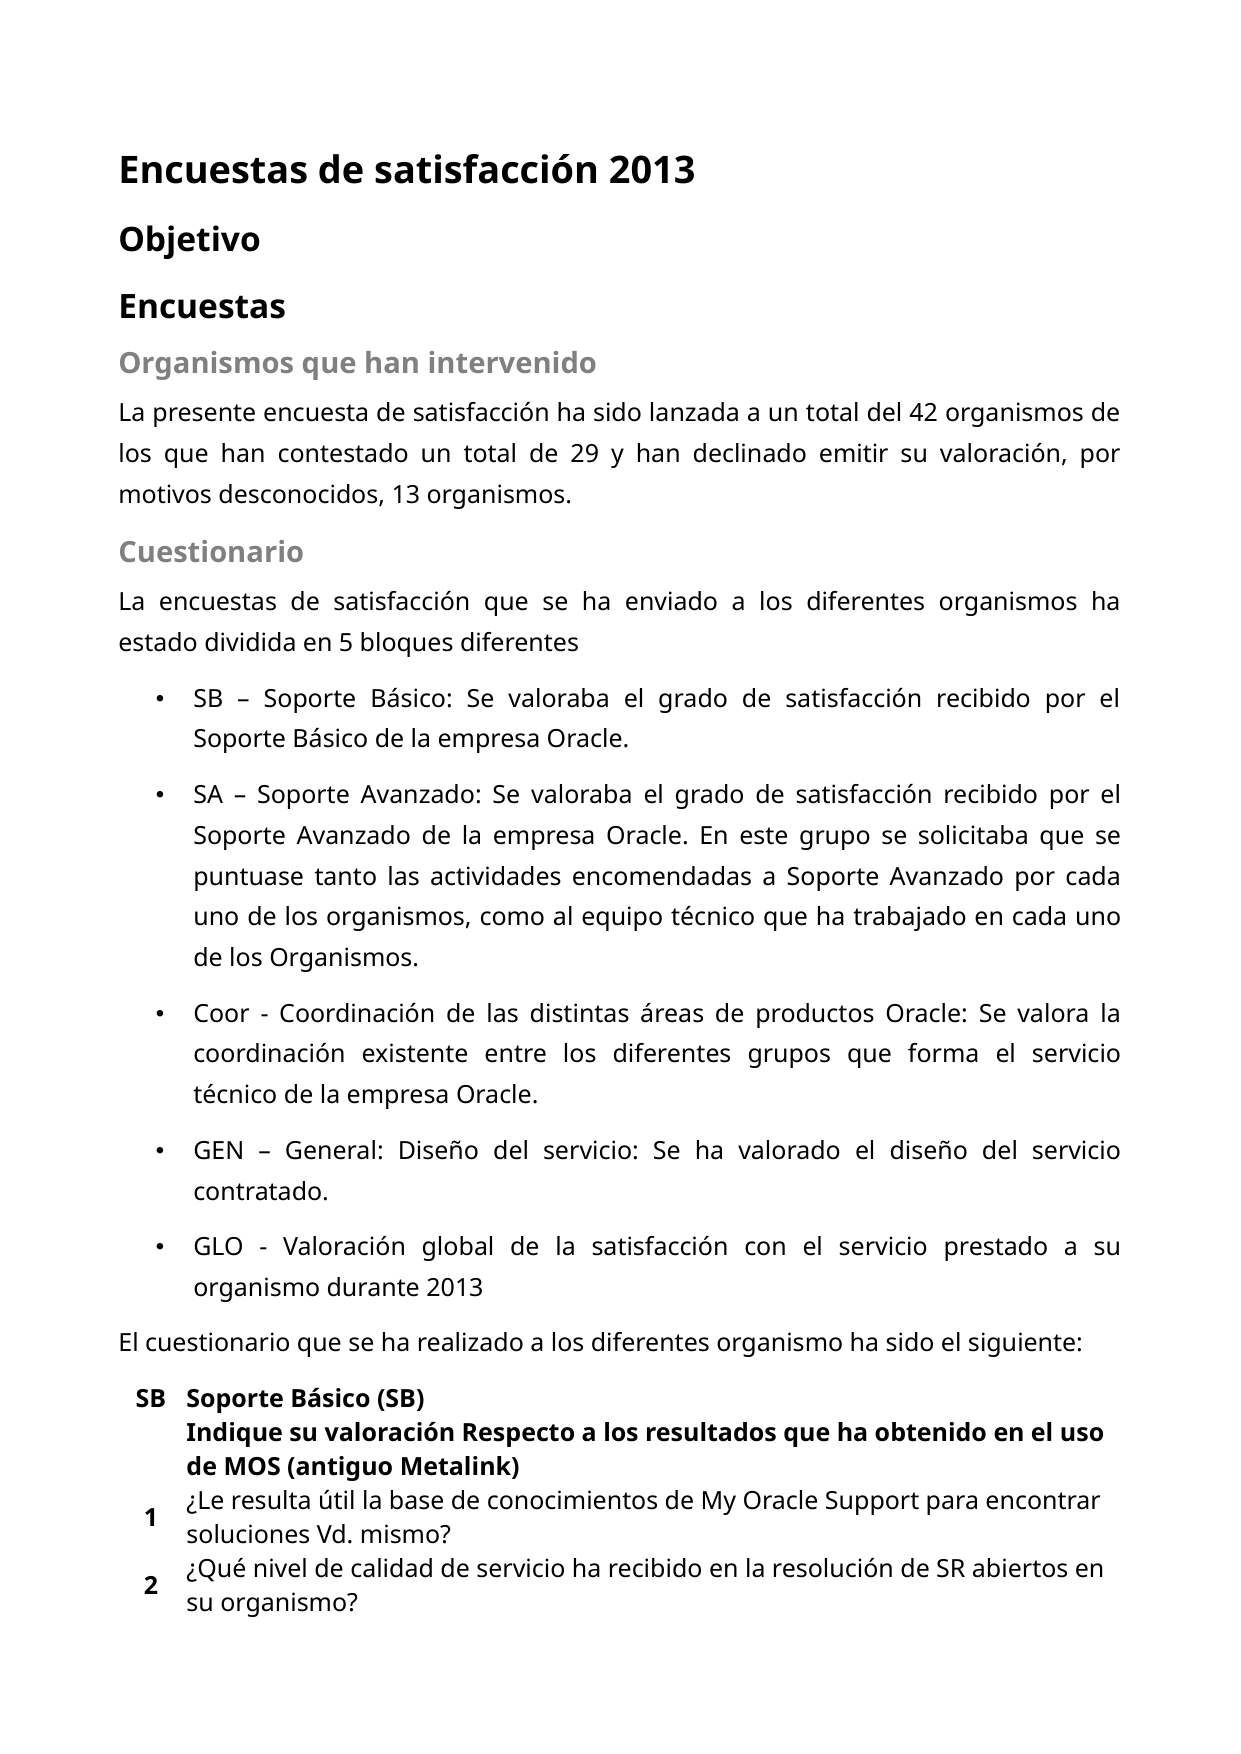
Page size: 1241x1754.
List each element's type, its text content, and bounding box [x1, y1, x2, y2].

table_cell [115, 1414, 186, 1482]
table_cell 1 [115, 1483, 186, 1551]
subtitle Cuestionario [118, 532, 1122, 571]
table_header SB [115, 1380, 186, 1414]
text La encuestas de satisfacción que se ha enviado a los diferentes organismos ha estado dividida en 5 bloques diferentes [118, 584, 1122, 659]
subtitle Organismos que han intervenido [118, 342, 1122, 382]
table_header Soporte Básico (SB) [186, 1380, 1119, 1414]
list SB – Soporte Básico: Se valoraba el grado de satisfacción recibido por el Soporte Básico de la empresa Oracle. [156, 680, 1122, 755]
list GLO - Valoración global de la satisfacción con el servicio prestado a su organismo durante 2013 [156, 1228, 1122, 1303]
table_cell 2 [115, 1551, 186, 1619]
list Coor - Coordinación de las distintas áreas de productos Oracle: Se valora la coordinación existente entre los diferentes grupos que forma el servicio técnico de la empresa Oracle. [156, 995, 1122, 1111]
text El cuestionario que se ha realizado a los diferentes organismo ha sido el siguiente: [118, 1325, 1122, 1359]
subtitle Encuestas de satisfacción 2013 [118, 143, 1122, 195]
table_cell Indique su valoración Respecto a los resultados que ha obtenido en el uso de MOS (antiguo Metalink) [186, 1414, 1119, 1482]
table_cell ¿Qué nivel de calidad de servicio ha recibido en la resolución de SR abiertos en su organismo? [186, 1551, 1119, 1619]
list SA – Soporte Avanzado: Se valoraba el grado de satisfacción recibido por el Soporte Avanzado de la empresa Oracle. En este grupo se solicitaba que se puntuase tanto las actividades encomendadas a Soporte Avanzado por cada uno de los organismos, como al equipo técnico que ha trabajado en cada uno de los Organismos. [156, 776, 1122, 974]
subtitle Objetivo [118, 216, 1122, 261]
list GEN – General: Diseño del servicio: Se ha valorado el diseño del servicio contratado. [156, 1132, 1122, 1207]
subtitle Encuestas [118, 282, 1122, 328]
table_cell ¿Le resulta útil la base de conocimientos de My Oracle Support para encontrar soluciones Vd. mismo? [186, 1483, 1119, 1551]
text La presente encuesta de satisfacción ha sido lanzada a un total del 42 organismos de los que han contestado un total de 29 y han declinado emitir su valoración, por motivos desconocidos, 13 organismos. [118, 395, 1122, 510]
